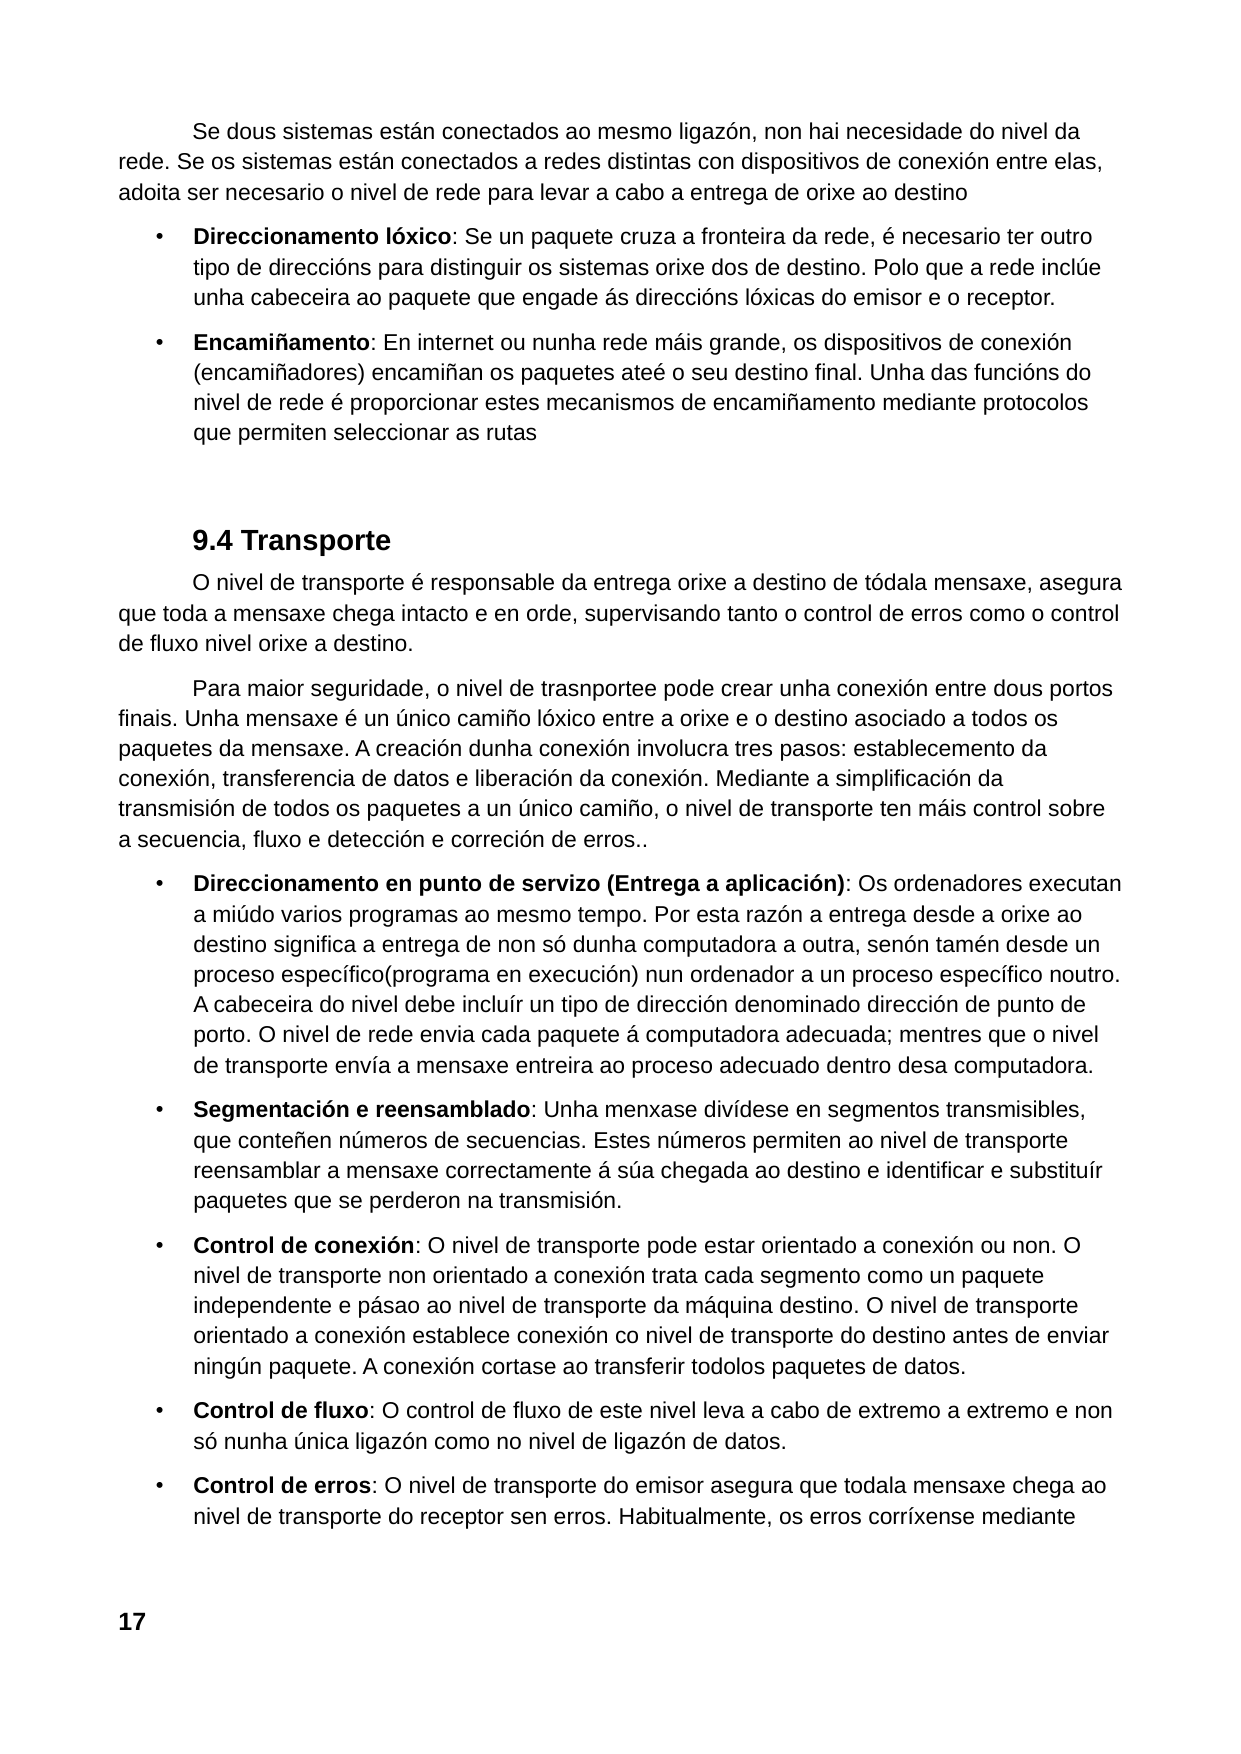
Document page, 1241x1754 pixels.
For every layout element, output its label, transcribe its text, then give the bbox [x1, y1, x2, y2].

text Se dous sistemas están conectados ao mesmo ligazón, non hai necesidade do nivel da rede. Se os sistemas están conectados a redes distintas con dispositivos de conexión entre elas, adoita ser necesario o nivel de rede para levar a cabo a entrega de orixe ao destino [118, 118, 1122, 205]
list Control de erros: O nivel de transporte do emisor asegura que todala mensaxe chega ao nivel de transporte do receptor sen erros. Habitualmente, os erros corríxense mediante [156, 1472, 1122, 1529]
list Segmentación e reensamblado: Unha menxase divídese en segmentos transmisibles, que conteñen números de secuencias. Estes números permiten ao nivel de transporte reensamblar a mensaxe correctamente á súa chegada ao destino e identificar e substituír paquetes que se perderon na transmisión. [156, 1096, 1122, 1213]
subtitle 9.4 Transporte [118, 523, 1122, 557]
list Encamiñamento: En internet ou nunha rede máis grande, os dispositivos de conexión (encamiñadores) encamiñan os paquetes ateé o seu destino final. Unha das funcións do nivel de rede é proporcionar estes mecanismos de encamiñamento mediante protocolos que permiten seleccionar as rutas [156, 328, 1122, 446]
text O nivel de transporte é responsable da entrega orixe a destino de tódala mensaxe, asegura que toda a mensaxe chega intacto e en orde, supervisando tanto o control de erros como o control de fluxo nivel orixe a destino. [118, 569, 1122, 656]
list Direccionamento lóxico: Se un paquete cruza a fronteira da rede, é necesario ter outro tipo de direccións para distinguir os sistemas orixe dos de destino. Polo que a rede inclúe unha cabeceira ao paquete que engade ás direccións lóxicas do emisor e o receptor. [156, 223, 1122, 310]
list Direccionamento en punto de servizo (Entrega a aplicación): Os ordenadores executan a miúdo varios programas ao mesmo tempo. Por esta razón a entrega desde a orixe ao destino significa a entrega de non só dunha computadora a outra, senón tamén desde un proceso específico(programa en execución) nun ordenador a un proceso específico noutro. A cabeceira do nivel debe incluír un tipo de dirección denominado dirección de punto de porto. O nivel de rede envia cada paquete á computadora adecuada; mentres que o nivel de transporte envía a mensaxe entreira ao proceso adecuado dentro desa computadora. [156, 870, 1122, 1078]
text Para maior seguridade, o nivel de trasnportee pode crear unha conexión entre dous portos finais. Unha mensaxe é un único camiño lóxico entre a orixe e o destino asociado a todos os paquetes da mensaxe. A creación dunha conexión involucra tres pasos: establecemento da conexión, transferencia de datos e liberación da conexión. Mediante a simplificación da transmisión de todos os paquetes a un único camiño, o nivel de transporte ten máis control sobre a secuencia, fluxo e detección e correción de erros.. [118, 674, 1122, 852]
list Control de conexión: O nivel de transporte pode estar orientado a conexión ou non. O nivel de transporte non orientado a conexión trata cada segmento como un paquete independente e pásao ao nivel de transporte da máquina destino. O nivel de transporte orientado a conexión establece conexión co nivel de transporte do destino antes de enviar ningún paquete. A conexión cortase ao transferir todolos paquetes de datos. [156, 1232, 1122, 1379]
list Control de fluxo: O control de fluxo de este nivel leva a cabo de extremo a extremo e non só nunha única ligazón como no nivel de ligazón de datos. [156, 1397, 1122, 1454]
